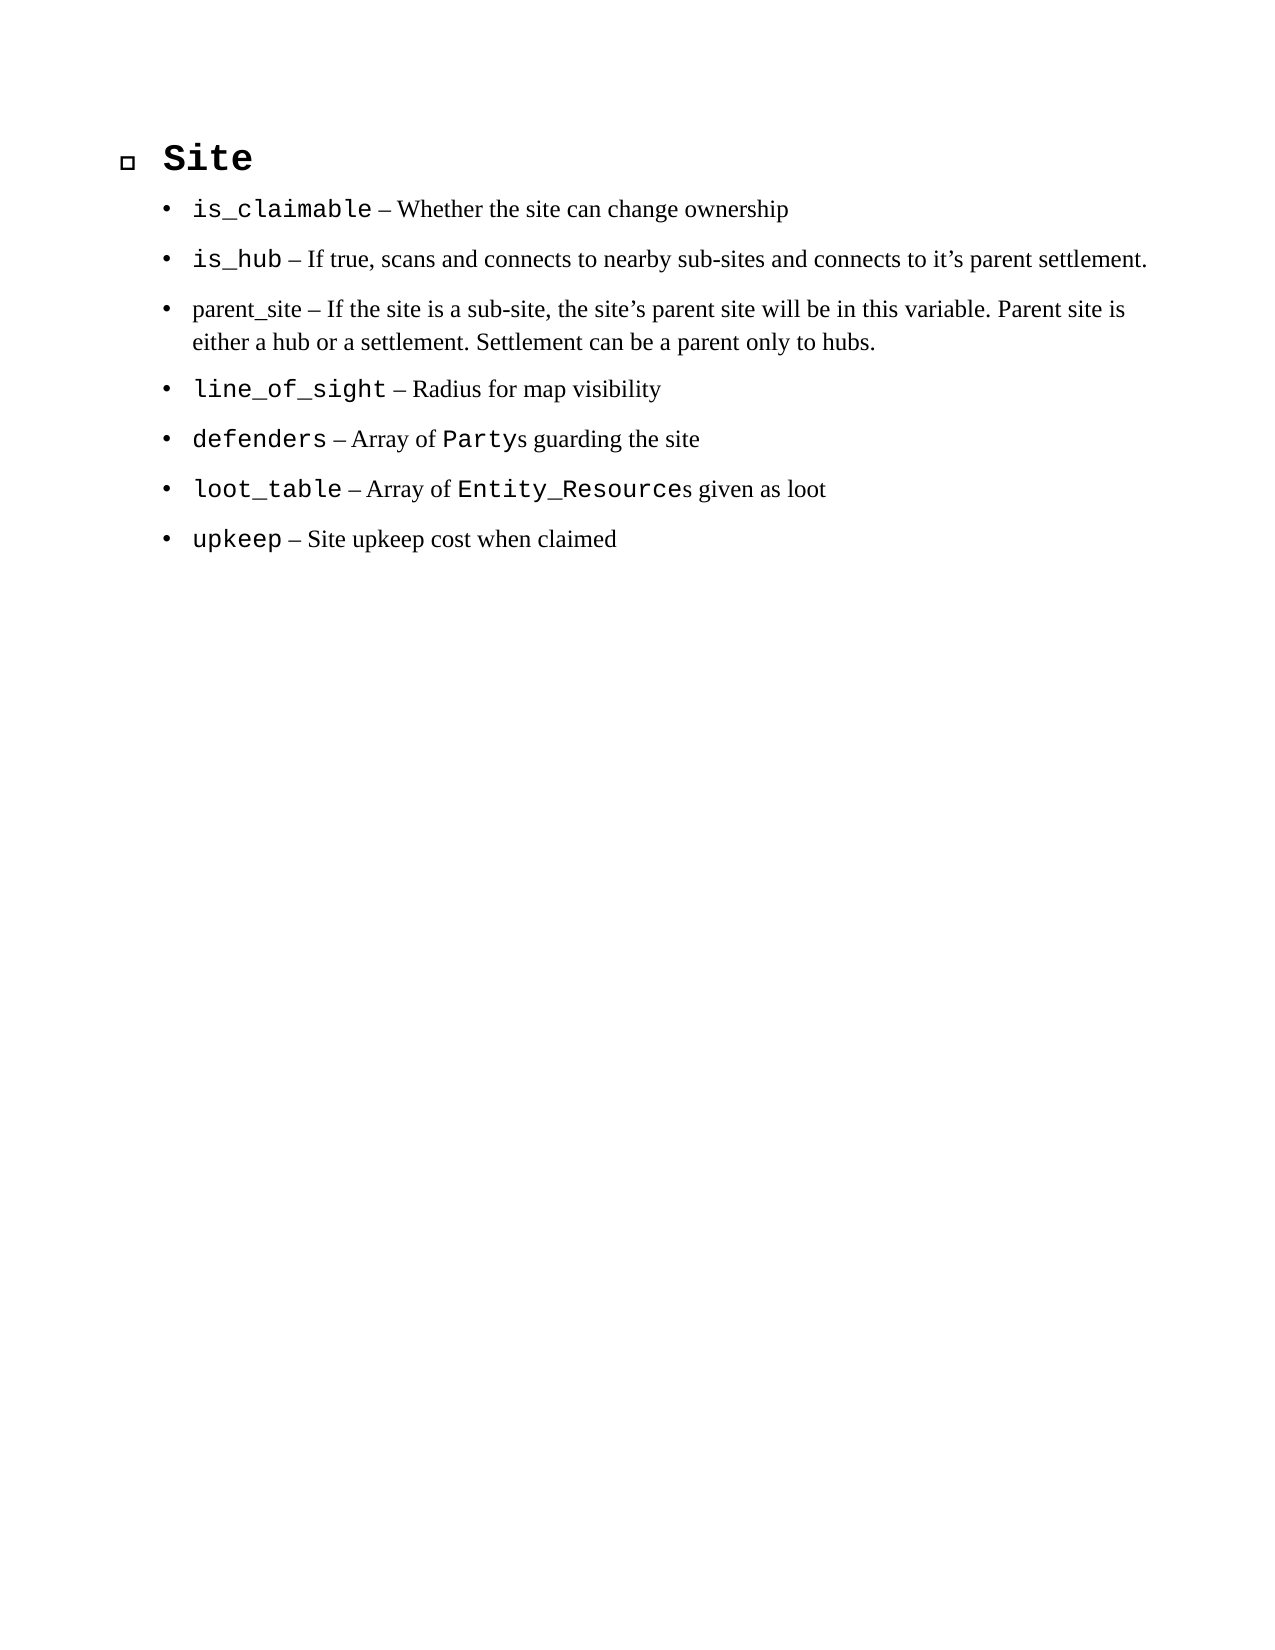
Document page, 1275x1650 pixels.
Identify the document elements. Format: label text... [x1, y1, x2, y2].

list is_hub – If true, scans and connects to nearby sub-sites and connects to it’s parent settlement. [162, 244, 1157, 275]
list upkeep – Site upkeep cost when claimed [162, 524, 1157, 555]
list is_claimable – Whether the site can change ownership [162, 194, 1157, 225]
list defenders – Array of Partys guarding the site [162, 424, 1157, 455]
list parent_site – If the site is a sub-site, the site’s parent site will be in this variable. Parent site is either a hub or a settlement. Settlement can be a parent only to hubs. [162, 294, 1157, 356]
list loot_table – Array of Entity_Resources given as loot [162, 474, 1157, 505]
subtitle 🏰 Site [118, 139, 1157, 181]
list line_of_sight – Radius for map visibility [162, 374, 1157, 405]
